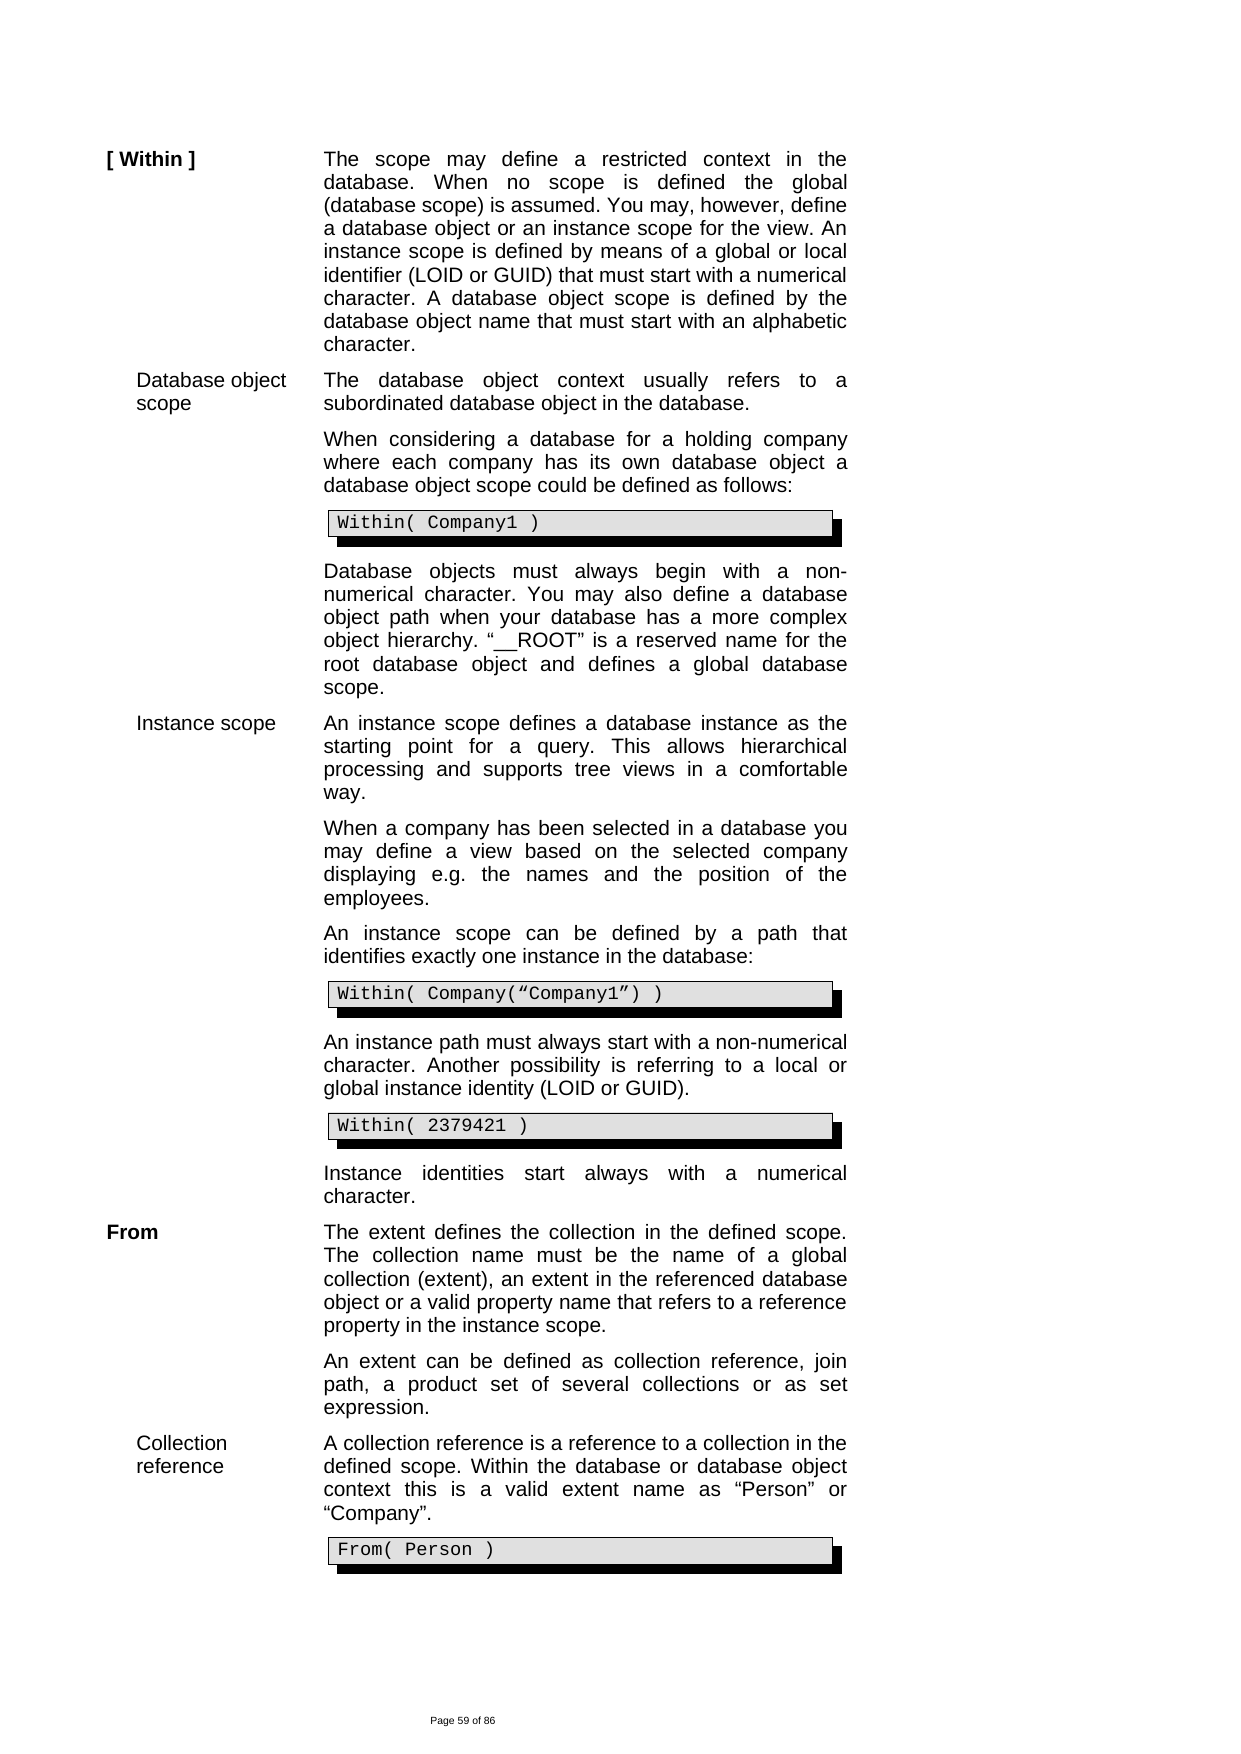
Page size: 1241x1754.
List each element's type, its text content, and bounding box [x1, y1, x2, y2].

table_cell [95, 1162, 312, 1221]
table_cell From( Person ) [95, 1537, 859, 1586]
table_cell Within( 2379421 ) [95, 1113, 859, 1162]
table_cell Collection reference [95, 1432, 312, 1537]
table_cell The database object context usually refers to a subordinated database object in the database. When considering a database for a holding company where each company has its own database object a database object scope could be defined as follows: [312, 369, 859, 510]
table_cell [95, 559, 312, 711]
table_cell [95, 922, 312, 981]
table_cell Database object scope [95, 369, 312, 510]
table_cell Instance scope [95, 711, 312, 922]
table_cell From [95, 1221, 312, 1432]
table_cell Database objects must always begin with a non-numerical character. You may also define a database object path when your database has a more complex object hierarchy. “__ROOT” is a reserved name for the root database object and defines a global database scope. [312, 559, 859, 711]
table_cell An instance scope defines a database instance as the starting point for a query. This allows hierarchical processing and supports tree views in a comfortable way. When a company has been selected in a database you may define a view based on the selected company displaying e.g. the names and the position of the employees. [312, 711, 859, 922]
table_cell An instance scope can be defined by a path that identifies exactly one instance in the database: [312, 922, 859, 981]
table_cell Instance identities start always with a numerical character. [312, 1162, 859, 1221]
table_cell The extent defines the collection in the defined scope. The collection name must be the name of a global collection (extent), an extent in the referenced database object or a valid property name that refers to a reference property in the instance scope. An extent can be defined as collection reference, join path, a product set of several collections or as set expression. [312, 1221, 859, 1432]
table_cell A collection reference is a reference to a collection in the defined scope. Within the database or database object context this is a valid extent name as “Person” or “Company”. [312, 1432, 859, 1537]
table_cell [ Within ] [95, 147, 312, 369]
table_cell An instance path must always start with a non-numerical character. Another possibility is referring to a local or global instance identity (LOID or GUID). [312, 1030, 859, 1112]
table_cell Within( Company(“Company1”) ) [95, 981, 859, 1030]
table_cell The scope may define a restricted context in the database. When no scope is defined the global (database scope) is assumed. You may, however, define a database object or an instance scope for the view. An instance scope is defined by means of a global or local identifier (LOID or GUID) that must start with a numerical character. A database object scope is defined by the database object name that must start with an alphabetic character. [312, 147, 859, 369]
table_cell Within( Company1 ) [95, 510, 859, 559]
table_cell [95, 1030, 312, 1112]
